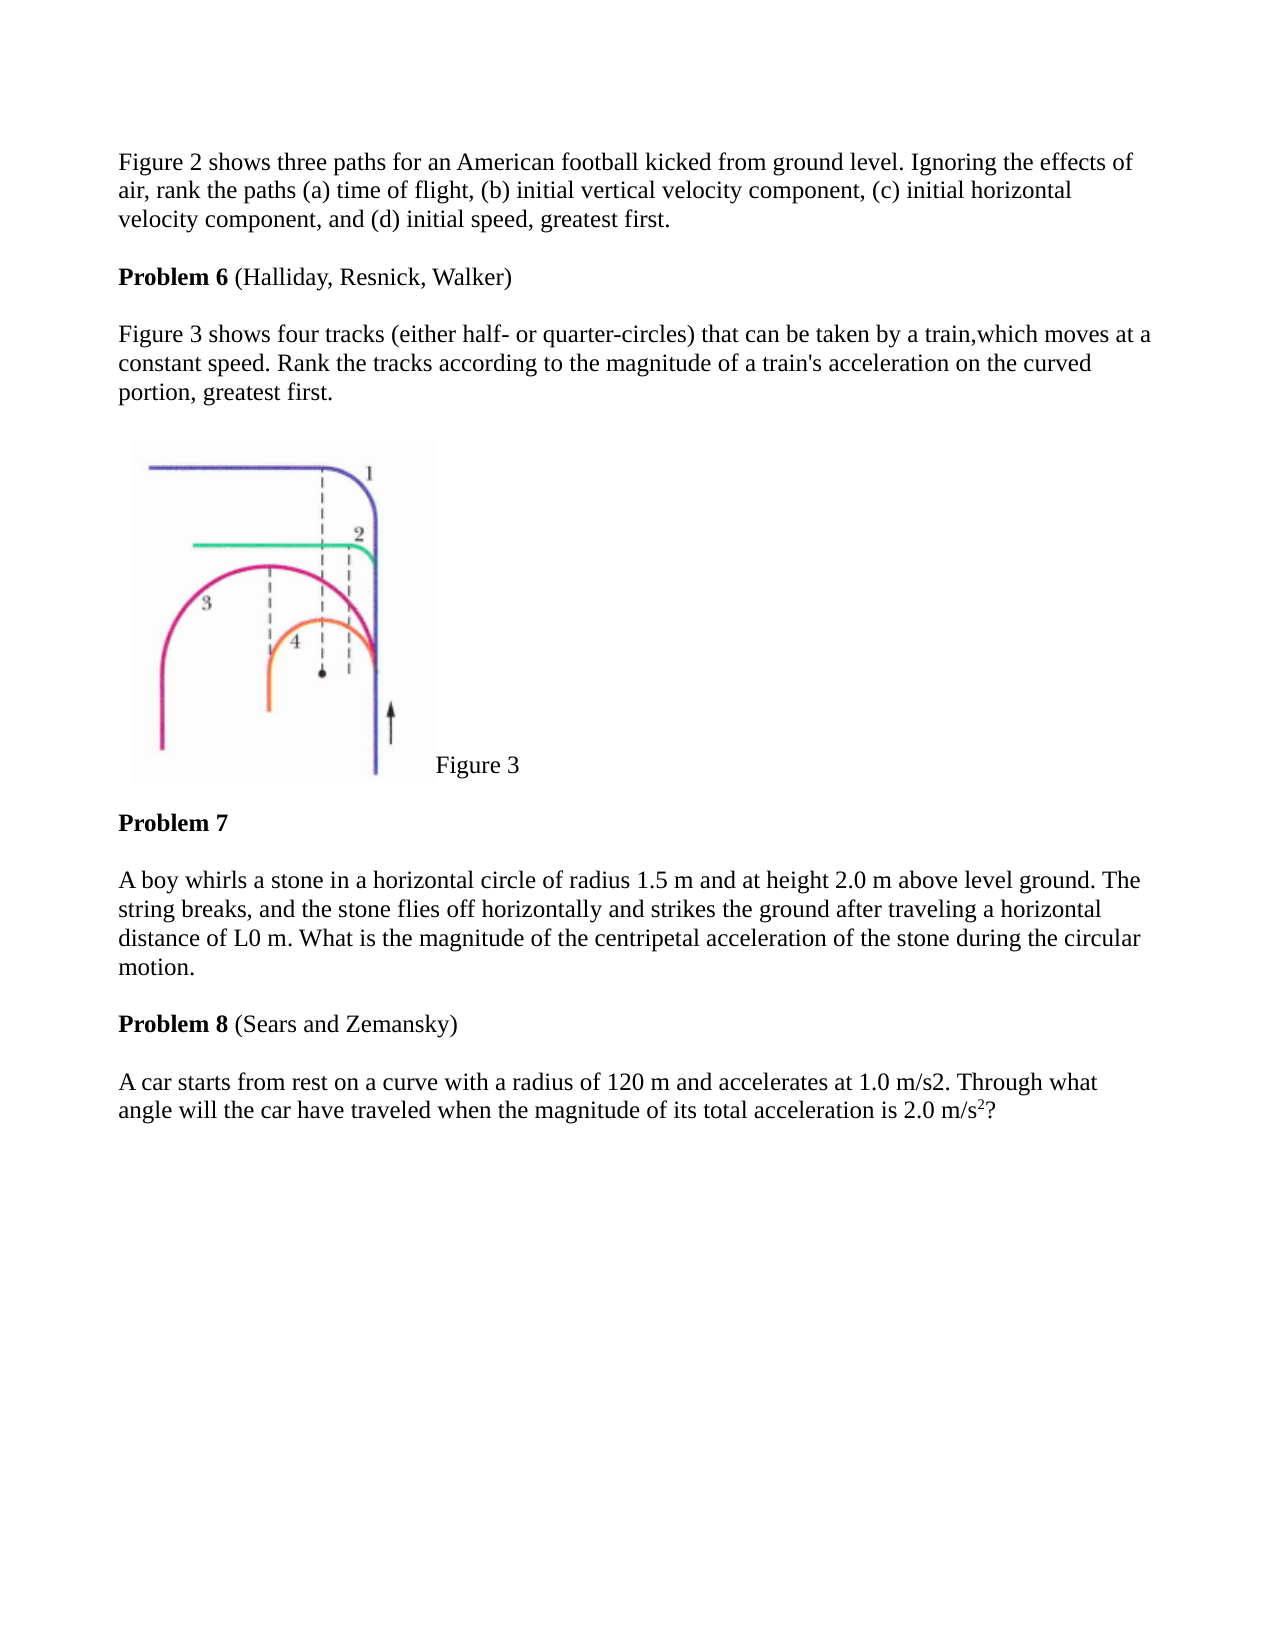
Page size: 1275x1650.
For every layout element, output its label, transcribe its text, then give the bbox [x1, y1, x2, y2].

text Figure 2 shows three paths for an American football kicked from ground level. Ignoring the effects of air, rank the paths (a) time of flight, (b) initial vertical velocity component, (c) initial horizontal velocity component, and (d) initial speed, greatest first. [118, 147, 1157, 233]
text Problem 7 [118, 808, 1157, 837]
picture [132, 442, 436, 782]
text Problem 8 (Sears and Zemansky) [118, 1009, 1157, 1038]
text [118, 751, 132, 779]
text A car starts from rest on a curve with a radius of 120 m and accelerates at 1.0 m/s2. Through what angle will the car have traveled when the magnitude of its total acceleration is 2.0 m/s2? [118, 1067, 1157, 1124]
text A boy whirls a stone in a horizontal circle of radius 1.5 m and at height 2.0 m above level ground. The string breaks, and the stone flies off horizontally and strikes the ground after traveling a horizontal distance of L0 m. What is the magnitude of the centripetal acceleration of the stone during the circular motion. [118, 866, 1157, 981]
text Figure 3 shows four tracks (either half- or quarter-circles) that can be taken by a train,which moves at a constant speed. Rank the tracks according to the magnitude of a train's acceleration on the curved portion, greatest first. [118, 319, 1157, 406]
text Figure 3 [436, 751, 1157, 779]
text Problem 6 (Halliday, Resnick, Walker) [118, 262, 1157, 291]
